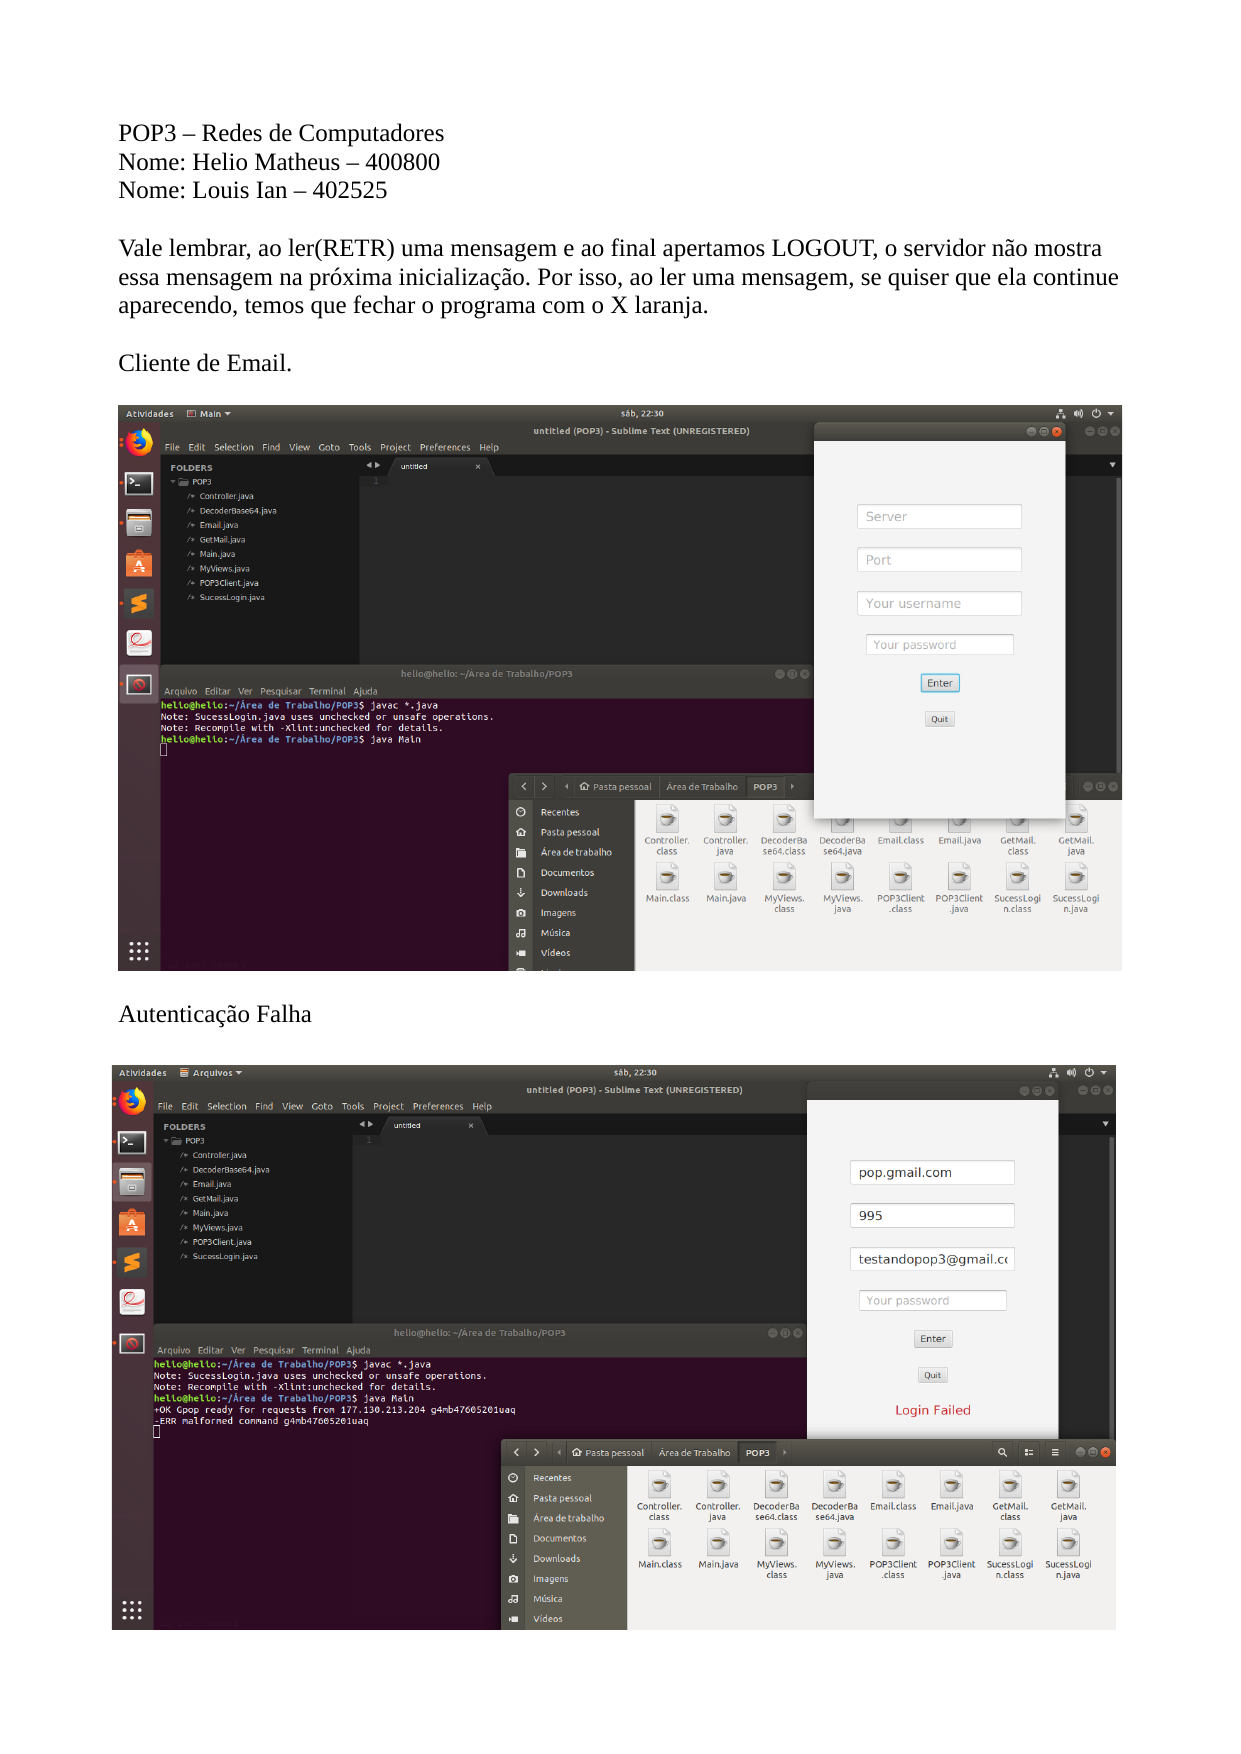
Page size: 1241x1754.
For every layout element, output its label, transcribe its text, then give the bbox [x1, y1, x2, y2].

text Nome: Helio Matheus – 400800 [118, 147, 1122, 176]
text POP3 – Redes de Computadores [118, 118, 1122, 147]
text aparecendo, temos que fechar o programa com o X laranja. [118, 291, 1122, 319]
text Vale lembrar, ao ler(RETR) uma mensagem e ao final apertamos LOGOUT, o servidor não mostra [118, 233, 1122, 262]
text essa mensagem na próxima inicialização. Por isso, ao ler uma mensagem, se quiser que ela continue [118, 262, 1122, 291]
picture [111, 1065, 1116, 1630]
text Nome: Louis Ian – 402525 [118, 176, 1122, 204]
picture [118, 405, 1123, 971]
text Autenticação Falha [118, 999, 1122, 1028]
text Cliente de Email. [118, 348, 1122, 377]
